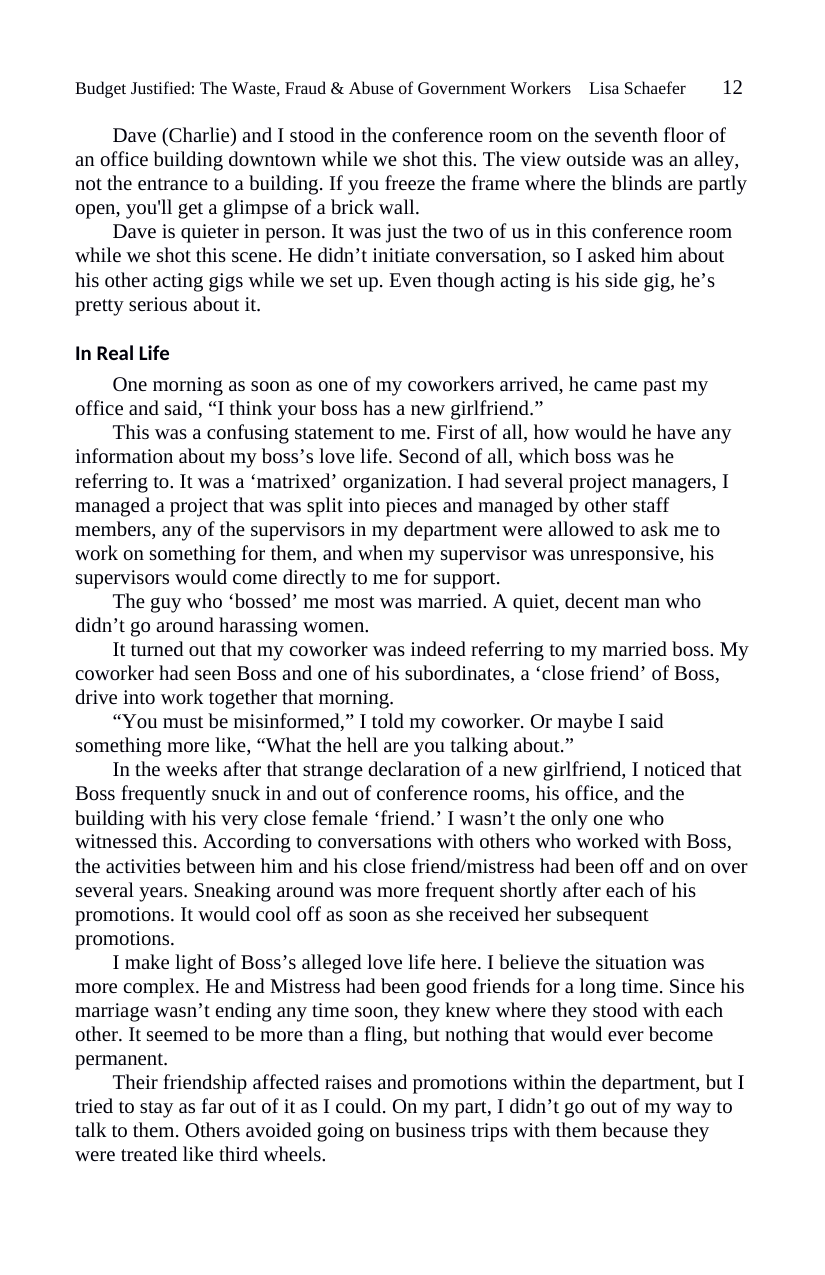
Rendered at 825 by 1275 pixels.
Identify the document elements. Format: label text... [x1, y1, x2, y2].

text The guy who ‘bossed’ me most was married. A quiet, decent man who didn’t go around harassing women. [75, 589, 750, 637]
text “You must be misinformed,” I told my coworker. Or maybe I said something more like, “What the hell are you talking about.” [75, 709, 750, 757]
text Their friendship affected raises and promotions within the department, but I tried to stay as far out of it as I could. On my part, I didn’t go out of my way to talk to them. Others avoided going on business trips with them because they were treated like third wheels. [75, 1070, 750, 1166]
text Dave (Charlie) and I stood in the conference room on the seventh floor of an office building downtown while we shot this. The view outside was an alley, not the entrance to a building. If you freeze the frame where the blinds are partly open, you'll get a glimpse of a brick wall. [75, 123, 750, 219]
text In the weeks after that strange declaration of a new girlfriend, I noticed that Boss frequently snuck in and out of conference rooms, his office, and the building with his very close female ‘friend.’ I wasn’t the only one who witnessed this. According to conversations with others who worked with Boss, the activities between him and his close friend/mistress had been off and on over several years. Sneaking around was more frequent shortly after each of his promotions. It would cool off as soon as she received her subsequent promotions. [75, 757, 750, 950]
text It turned out that my coworker was indeed referring to my married boss. My coworker had seen Boss and one of his subordinates, a ‘close friend’ of Boss, drive into work together that morning. [75, 637, 750, 709]
text I make light of Boss’s alleged love life here. I believe the situation was more complex. He and Mistress had been good friends for a long time. Since his marriage wasn’t ending any time soon, they knew where they stood with each other. It seemed to be more than a fling, but nothing that would ever become permanent. [75, 950, 750, 1070]
text Dave is quieter in person. It was just the two of us in this conference room while we shot this scene. He didn’t initiate conversation, so I asked him about his other acting gigs while we set up. Even though acting is his side gig, he’s pretty serious about it. [75, 219, 750, 316]
text One morning as soon as one of my coworkers arrived, he came past my office and said, “I think your boss has a new girlfriend.” [75, 372, 750, 420]
subtitle In Real Life [75, 341, 750, 366]
text This was a confusing statement to me. First of all, how would he have any information about my boss’s love life. Second of all, which boss was he referring to. It was a ‘matrixed’ organization. I had several project managers, I managed a project that was split into pieces and managed by other staff members, any of the supervisors in my department were allowed to ask me to work on something for them, and when my supervisor was unresponsive, his supervisors would come directly to me for support. [75, 420, 750, 589]
